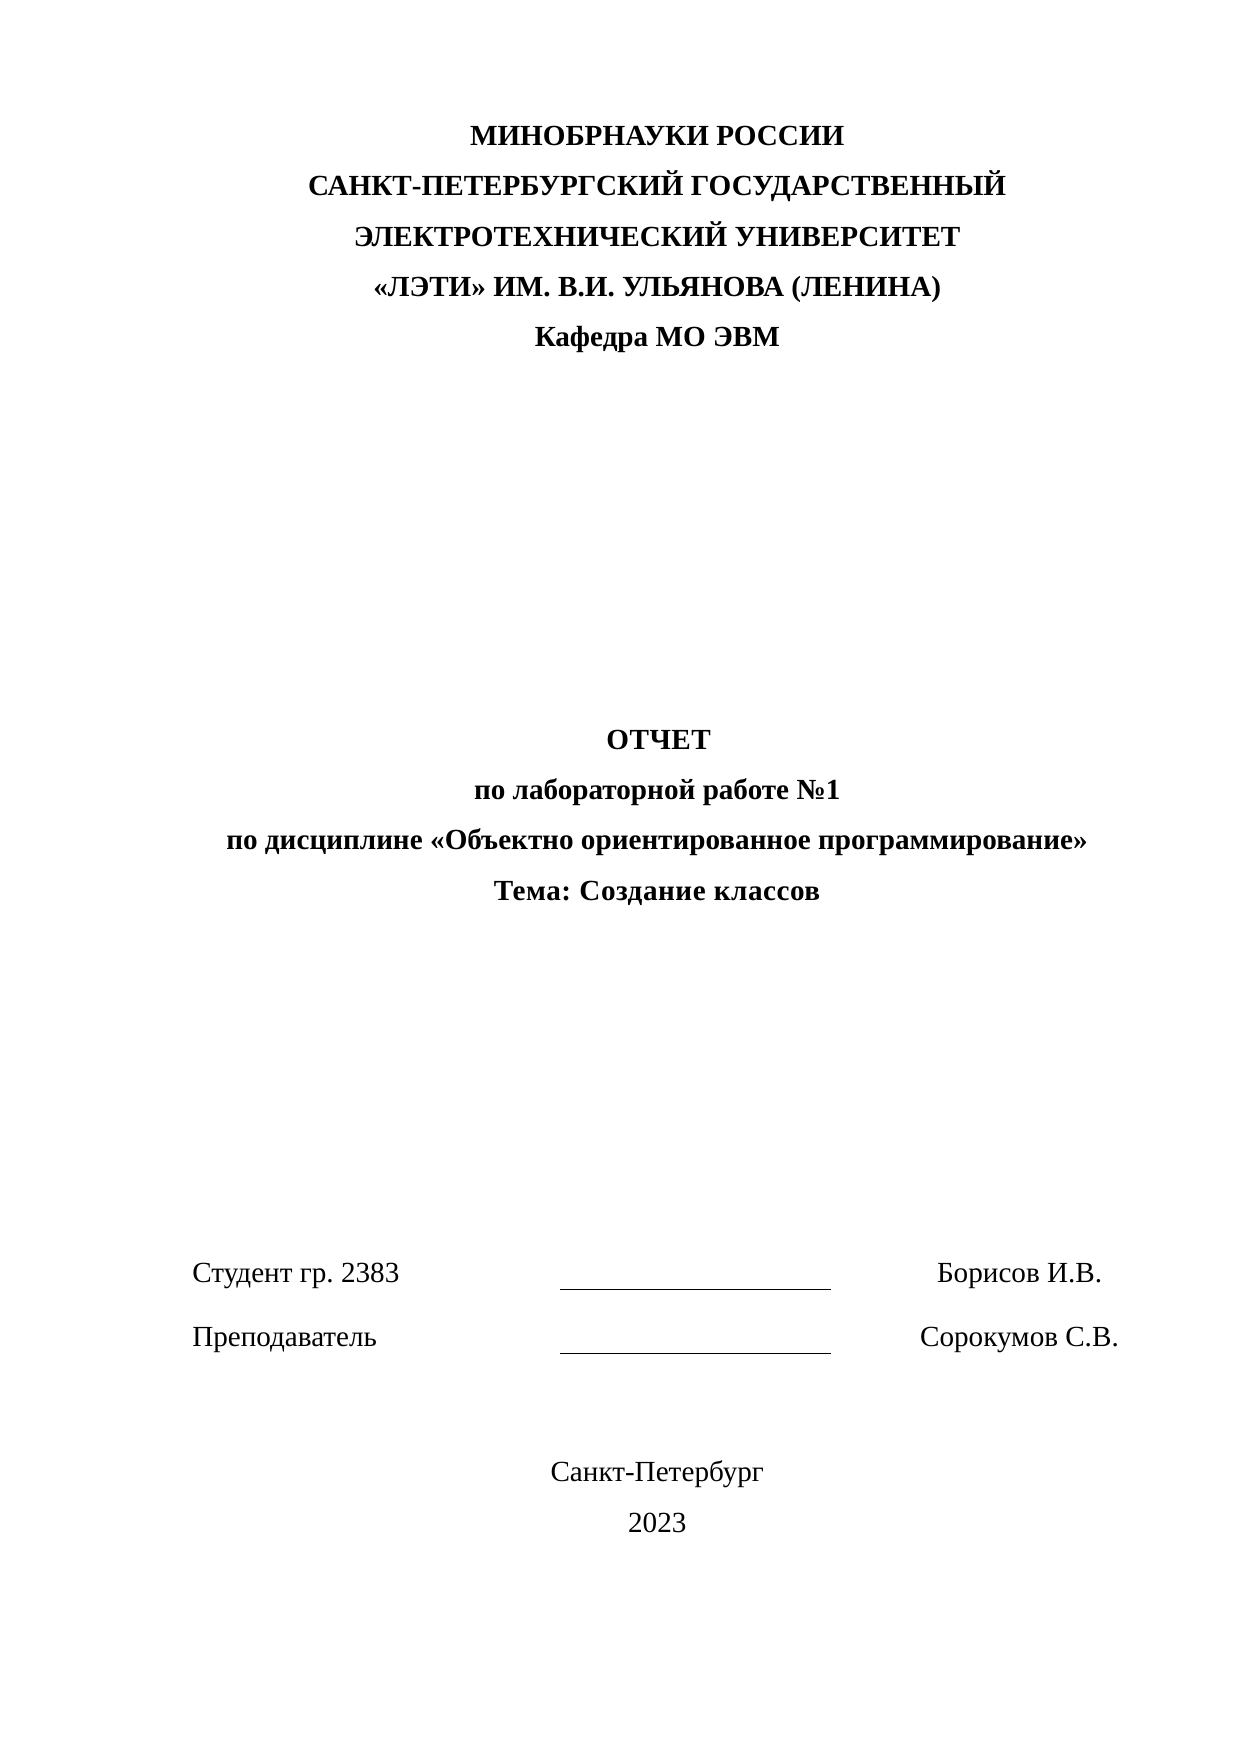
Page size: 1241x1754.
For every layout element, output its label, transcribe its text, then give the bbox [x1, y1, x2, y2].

text «ЛЭТИ» им. В.И. Ульянова (Ленина) [118, 269, 1122, 303]
text Санкт-Петербургский государственный [118, 168, 1122, 202]
text электротехнический университет [118, 219, 1122, 252]
table_header Борисов И.В. [831, 1225, 1133, 1289]
table_header Студент гр. 2383 [107, 1225, 560, 1289]
table_header [560, 1225, 831, 1289]
text Санкт-Петербург [118, 1454, 1122, 1488]
table_cell [560, 1290, 831, 1353]
text по дисциплине «Объектно ориентированное программирование» [118, 822, 1122, 856]
text МИНОБРНАУКИ РОССИИ [118, 118, 1122, 152]
text Кафедра МО ЭВМ [118, 319, 1122, 353]
text Тема: Создание классов [118, 873, 1122, 906]
text отчет [118, 722, 1122, 755]
table_cell Преподаватель [107, 1289, 560, 1353]
text по лабораторной работе №1 [118, 772, 1122, 806]
text 2023 [118, 1505, 1122, 1538]
table_cell Сорокумов С.В. [831, 1289, 1133, 1353]
